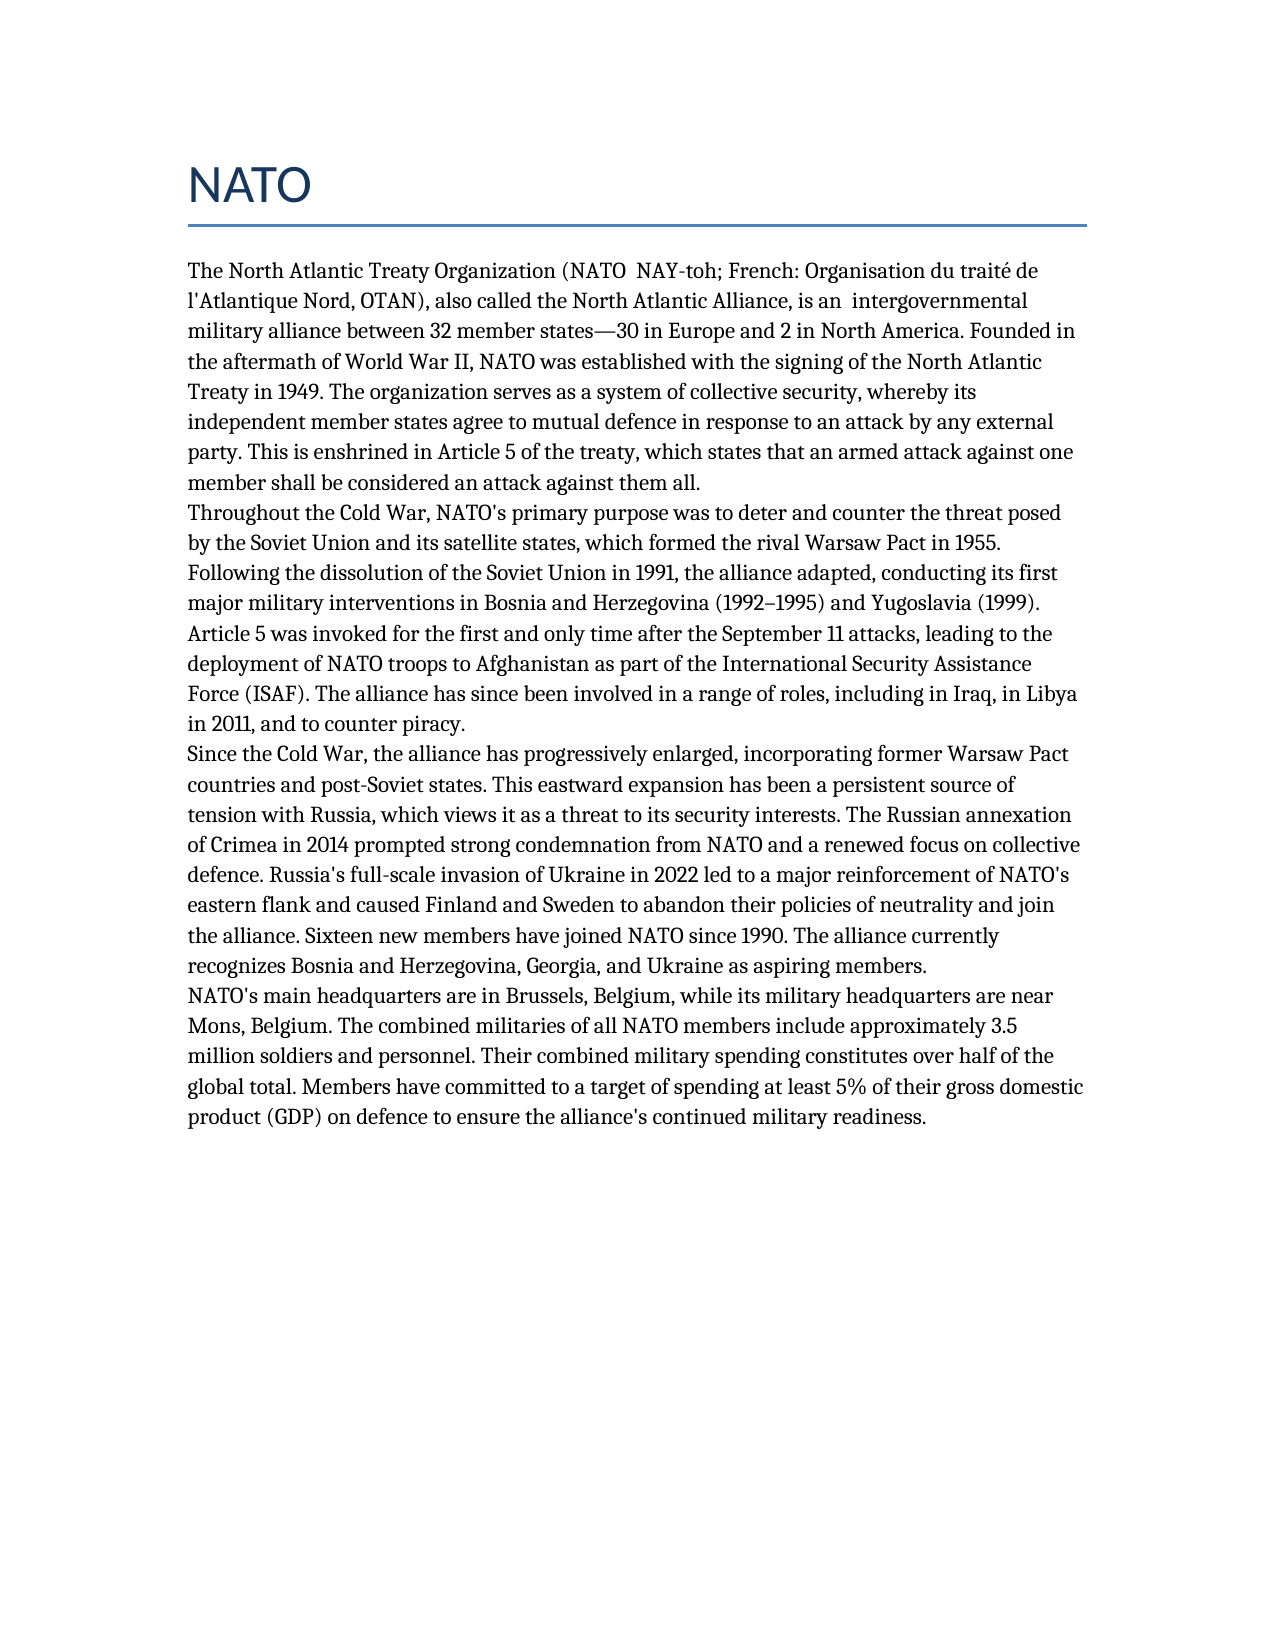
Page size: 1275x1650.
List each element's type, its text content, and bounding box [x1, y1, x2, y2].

text The North Atlantic Treaty Organization (NATO NAY-toh; French: Organisation du traité de l'Atlantique Nord, OTAN), also called the North Atlantic Alliance, is an intergovernmental military alliance between 32 member states—30 in Europe and 2 in North America. Founded in the aftermath of World War II, NATO was established with the signing of the North Atlantic Treaty in 1949. The organization serves as a system of collective security, whereby its independent member states agree to mutual defence in response to an attack by any external party. This is enshrined in Article 5 of the treaty, which states that an armed attack against one member shall be considered an attack against them all. Throughout the Cold War, NATO's primary purpose was to deter and counter the threat posed by the Soviet Union and its satellite states, which formed the rival Warsaw Pact in 1955. Following the dissolution of the Soviet Union in 1991, the alliance adapted, conducting its first major military interventions in Bosnia and Herzegovina (1992–1995) and Yugoslavia (1999). Article 5 was invoked for the first and only time after the September 11 attacks, leading to the deployment of NATO troops to Afghanistan as part of the International Security Assistance Force (ISAF). The alliance has since been involved in a range of roles, including in Iraq, in Libya in 2011, and to counter piracy. Since the Cold War, the alliance has progressively enlarged, incorporating former Warsaw Pact countries and post-Soviet states. This eastward expansion has been a persistent source of tension with Russia, which views it as a threat to its security interests. The Russian annexation of Crimea in 2014 prompted strong condemnation from NATO and a renewed focus on collective defence. Russia's full-scale invasion of Ukraine in 2022 led to a major reinforcement of NATO's eastern flank and caused Finland and Sweden to abandon their policies of neutrality and join the alliance. Sixteen new members have joined NATO since 1990. The alliance currently recognizes Bosnia and Herzegovina, Georgia, and Ukraine as aspiring members. NATO's main headquarters are in Brussels, Belgium, while its military headquarters are near Mons, Belgium. The combined militaries of all NATO members include approximately 3.5 million soldiers and personnel. Their combined military spending constitutes over half of the global total. Members have committed to a target of spending at least 5% of their gross domestic product (GDP) on defence to ensure the alliance's continued military readiness. [187, 258, 1087, 1130]
title NATO [187, 150, 1087, 227]
